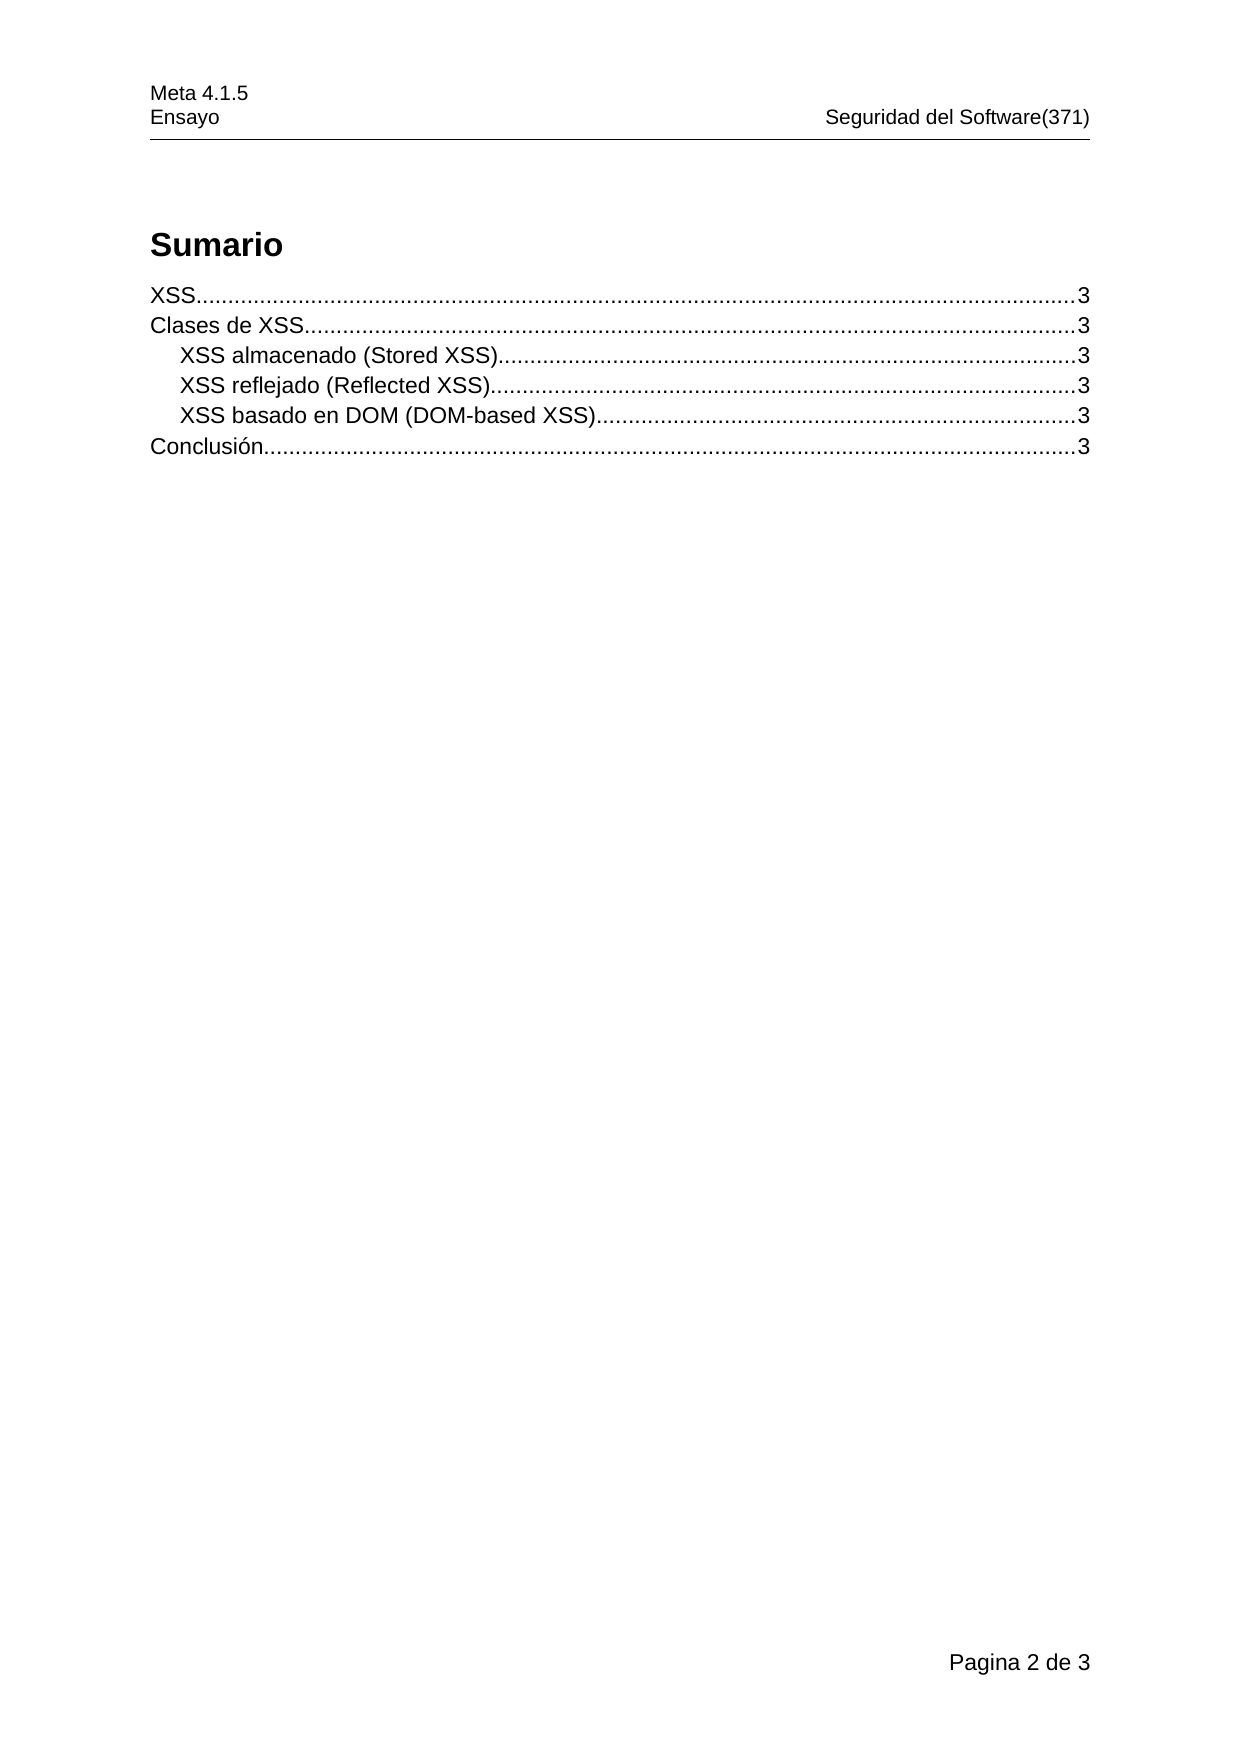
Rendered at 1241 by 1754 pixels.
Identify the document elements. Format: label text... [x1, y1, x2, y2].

text Conclusión 3 [150, 433, 1090, 459]
text XSS almacenado (Stored XSS) 3 [179, 342, 1090, 368]
text XSS reflejado (Reflected XSS) 3 [179, 372, 1090, 398]
text Clases de XSS 3 [150, 312, 1090, 338]
text XSS basado en DOM (DOM-based XSS) 3 [179, 402, 1090, 429]
subtitle Sumario [150, 225, 1090, 263]
text XSS 3 [150, 282, 1090, 308]
